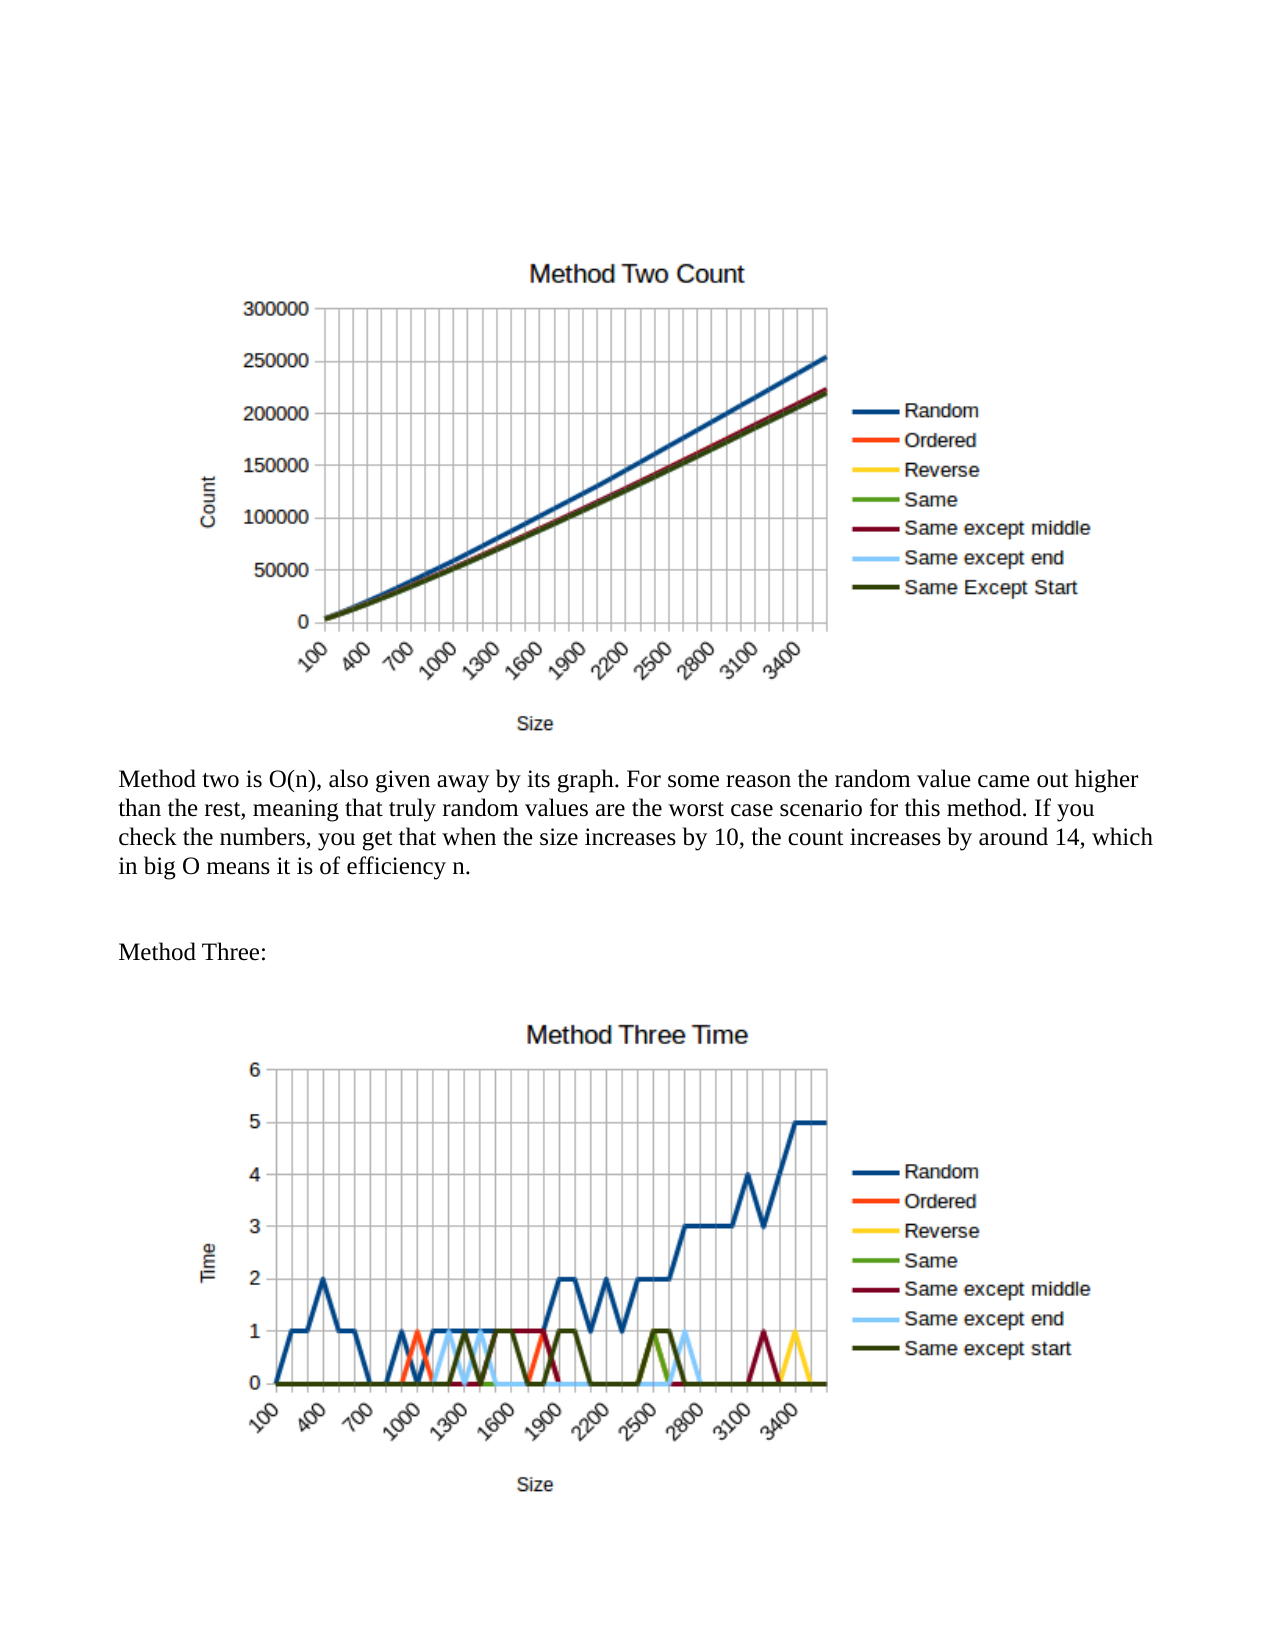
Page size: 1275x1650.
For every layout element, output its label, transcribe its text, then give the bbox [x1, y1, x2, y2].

picture [165, 994, 1110, 1526]
picture [165, 233, 1110, 765]
text Method Three: [118, 937, 1157, 966]
text Method two is O(n), also given away by its graph. For some reason the random value came out higher than the rest, meaning that truly random values are the worst case scenario for this method. If you check the numbers, you get that when the size increases by 10, the count increases by around 14, which in big O means it is of efficiency n. [118, 233, 1157, 879]
